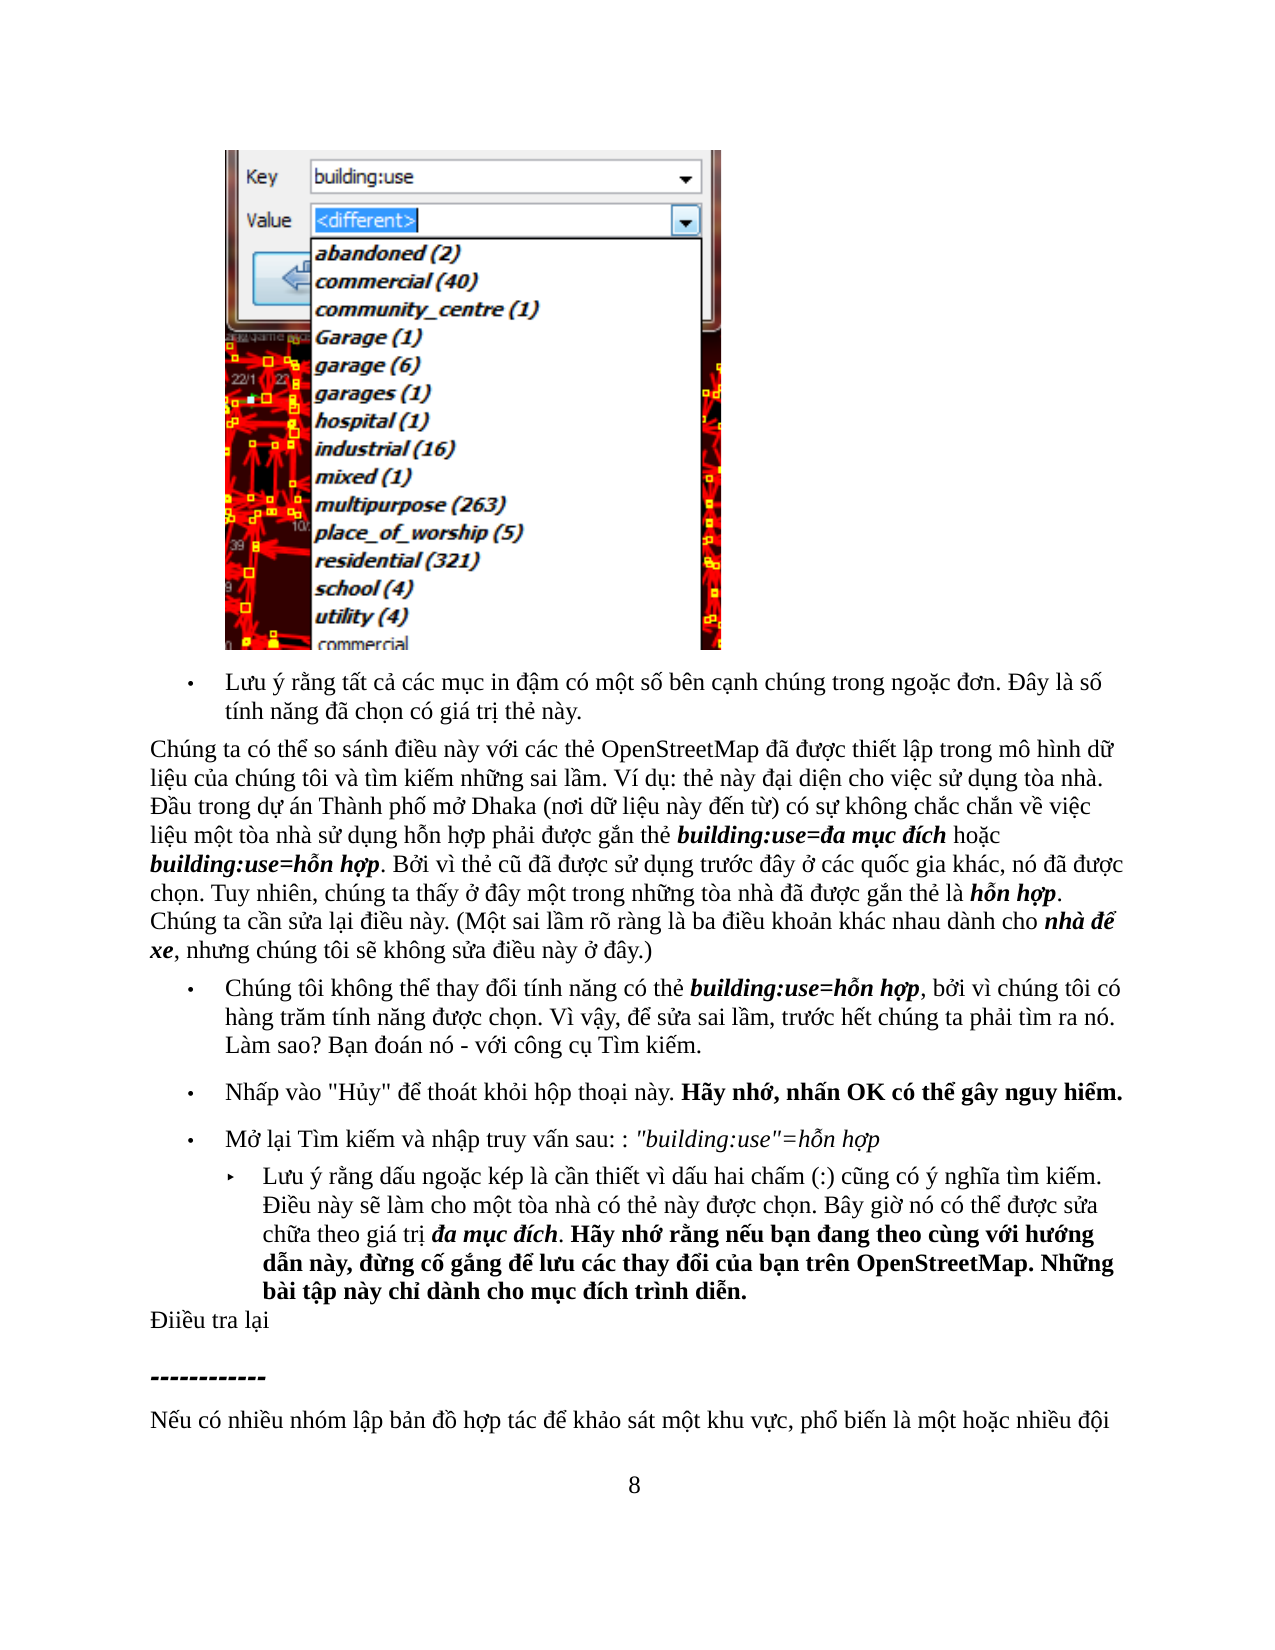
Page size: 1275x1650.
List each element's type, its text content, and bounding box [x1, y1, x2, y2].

list [187, 150, 225, 649]
list Nhấp vào "Hủy" để thoát khỏi hộp thoại này. Hãy nhớ, nhấn OK có thể gây nguy hiểm. [187, 1077, 1125, 1106]
subtitle ------------ [150, 1359, 1125, 1392]
list Lưu ý rằng dấu ngoặc kép là cần thiết vì dấu hai chấm (:) cũng có ý nghĩa tìm kiếm. Điều này sẽ làm cho một tòa nhà có thẻ này được chọn. Bây giờ nó có thể được sửa chữa theo giá trị đa mục đích. Hãy nhớ rằng nếu bạn đang theo cùng với hướng dẫn này, đừng cố gắng để lưu các thay đổi của bạn trên OpenStreetMap. Những bài tập này chỉ dành cho mục đích trình diễn. [225, 1161, 1125, 1305]
text Chúng ta có thể so sánh điều này với các thẻ OpenStreetMap đã được thiết lập trong mô hình dữ liệu của chúng tôi và tìm kiếm những sai lầm. Ví dụ: thẻ này đại diện cho việc sử dụng tòa nhà. Đầu trong dự án Thành phố mở Dhaka (nơi dữ liệu này đến từ) có sự không chắc chắn về việc liệu một tòa nhà sử dụng hỗn hợp phải được gắn thẻ building:use=đa mục đích hoặc building:use=hỗn hợp. Bởi vì thẻ cũ đã được sử dụng trước đây ở các quốc gia khác, nó đã được chọn. Tuy nhiên, chúng ta thấy ở đây một trong những tòa nhà đã được gắn thẻ là hỗn hợp. Chúng ta cần sửa lại điều này. (Một sai lầm rõ ràng là ba điều khoản khác nhau dành cho nhà để xe, nhưng chúng tôi sẽ không sửa điều này ở đây.) [150, 734, 1125, 964]
list Chúng tôi không thể thay đổi tính năng có thẻ building:use=hỗn hợp, bởi vì chúng tôi có hàng trăm tính năng được chọn. Vì vậy, để sửa sai lầm, trước hết chúng ta phải tìm ra nó. Làm sao? Bạn đoán nó - với công cụ Tìm kiếm. [187, 973, 1125, 1059]
list Lưu ý rằng tất cả các mục in đậm có một số bên cạnh chúng trong ngoặc đơn. Đây là số tính năng đã chọn có giá trị thẻ này. [187, 667, 1125, 725]
list [722, 150, 1125, 649]
text Nếu có nhiều nhóm lập bản đồ hợp tác để khảo sát một khu vực, phổ biến là một hoặc nhiều đội [150, 1405, 1125, 1434]
text Điiều tra lại [150, 1305, 1125, 1334]
picture [225, 150, 722, 650]
list Mở lại Tìm kiếm và nhập truy vấn sau: : "building:use"=hỗn hợp [187, 1124, 1125, 1152]
